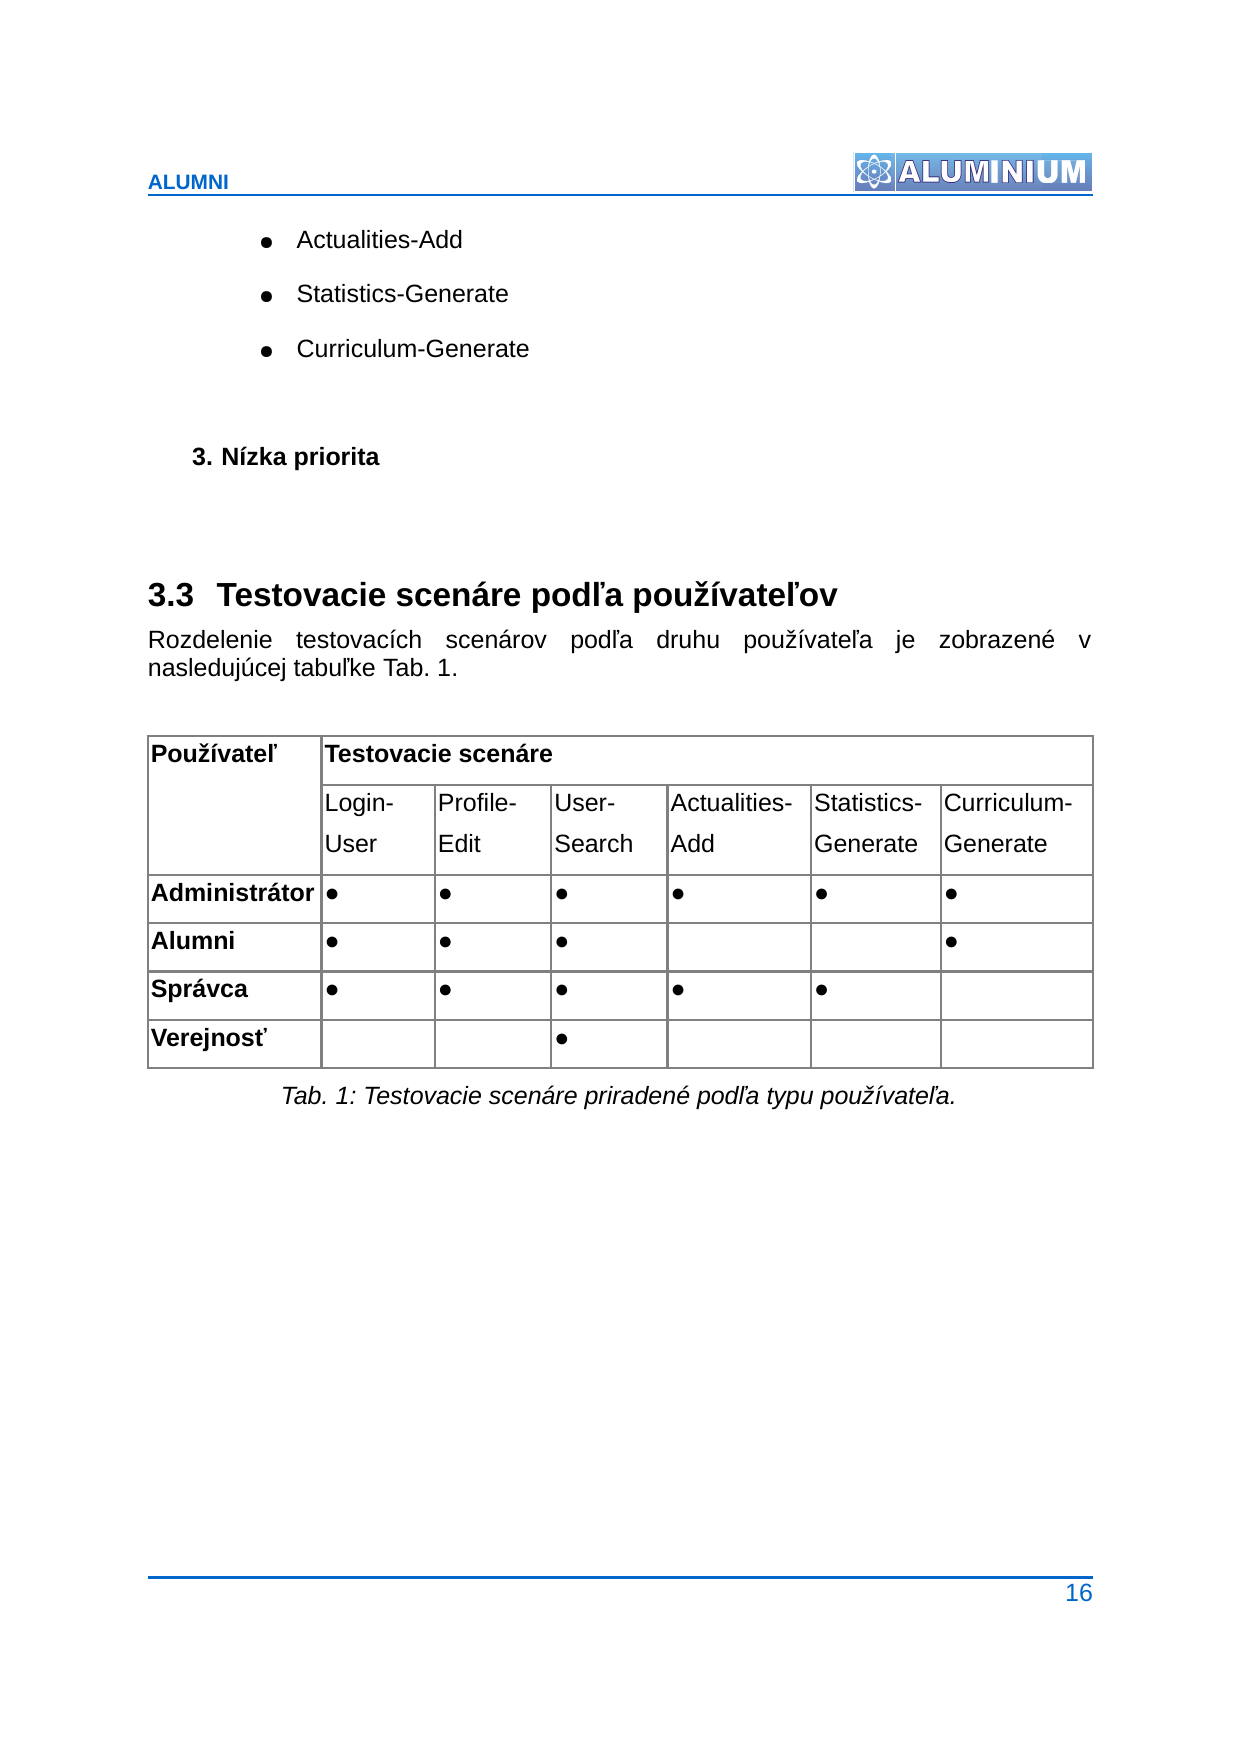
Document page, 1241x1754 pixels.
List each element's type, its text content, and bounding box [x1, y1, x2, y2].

table_cell Verejnosť [149, 1021, 320, 1067]
table_cell ● [552, 1021, 666, 1067]
table_cell [669, 924, 810, 970]
table_cell Statistics-Generate [812, 786, 940, 874]
table_cell [812, 1021, 940, 1067]
table_cell ● [552, 924, 666, 970]
table_cell ● [942, 876, 1092, 922]
text Rozdelenie testovacích scenárov podľa druhu používateľa je zobrazené v nasledujúcej tabuľke Tab. 1. [148, 626, 1093, 682]
table_cell [323, 1021, 434, 1067]
table_cell [669, 1021, 810, 1067]
table_cell [436, 1021, 550, 1067]
list Nízka priorita [192, 443, 1093, 471]
text Tab. 1: Testovacie scenáre priradené podľa typu používateľa. [148, 1082, 1093, 1109]
table_cell Profile-Edit [436, 786, 550, 874]
table_cell ● [323, 924, 434, 970]
table_cell [942, 1021, 1092, 1067]
table_cell [812, 924, 940, 970]
table_cell ● [323, 973, 434, 1019]
table_cell ● [812, 973, 940, 1019]
table_cell Administrátor [149, 876, 320, 922]
table_header Používateľ [149, 737, 320, 874]
table_cell ● [436, 876, 550, 922]
table_cell ● [323, 876, 434, 922]
table_cell ● [436, 924, 550, 970]
table_cell ● [552, 876, 666, 922]
list Actualities-Add [259, 226, 1093, 253]
list Curriculum-Generate [259, 334, 1093, 362]
table_cell User-Search [552, 786, 666, 874]
table_cell Alumni [149, 924, 320, 970]
table_cell [942, 973, 1092, 1019]
subtitle Testovacie scenáre podľa používateľov [148, 577, 1093, 614]
table_cell Login-User [323, 786, 434, 874]
table_cell ● [942, 924, 1092, 970]
table_cell Actualities-Add [669, 786, 810, 874]
table_cell ● [812, 876, 940, 922]
table_header Testovacie scenáre [323, 737, 1092, 783]
table_cell Curriculum-Generate [942, 786, 1092, 874]
list Statistics-Generate [259, 280, 1093, 308]
table_cell ● [552, 973, 666, 1019]
table_cell ● [669, 973, 810, 1019]
table_cell ● [436, 973, 550, 1019]
table_cell ● [669, 876, 810, 922]
table_cell Správca [149, 973, 320, 1019]
